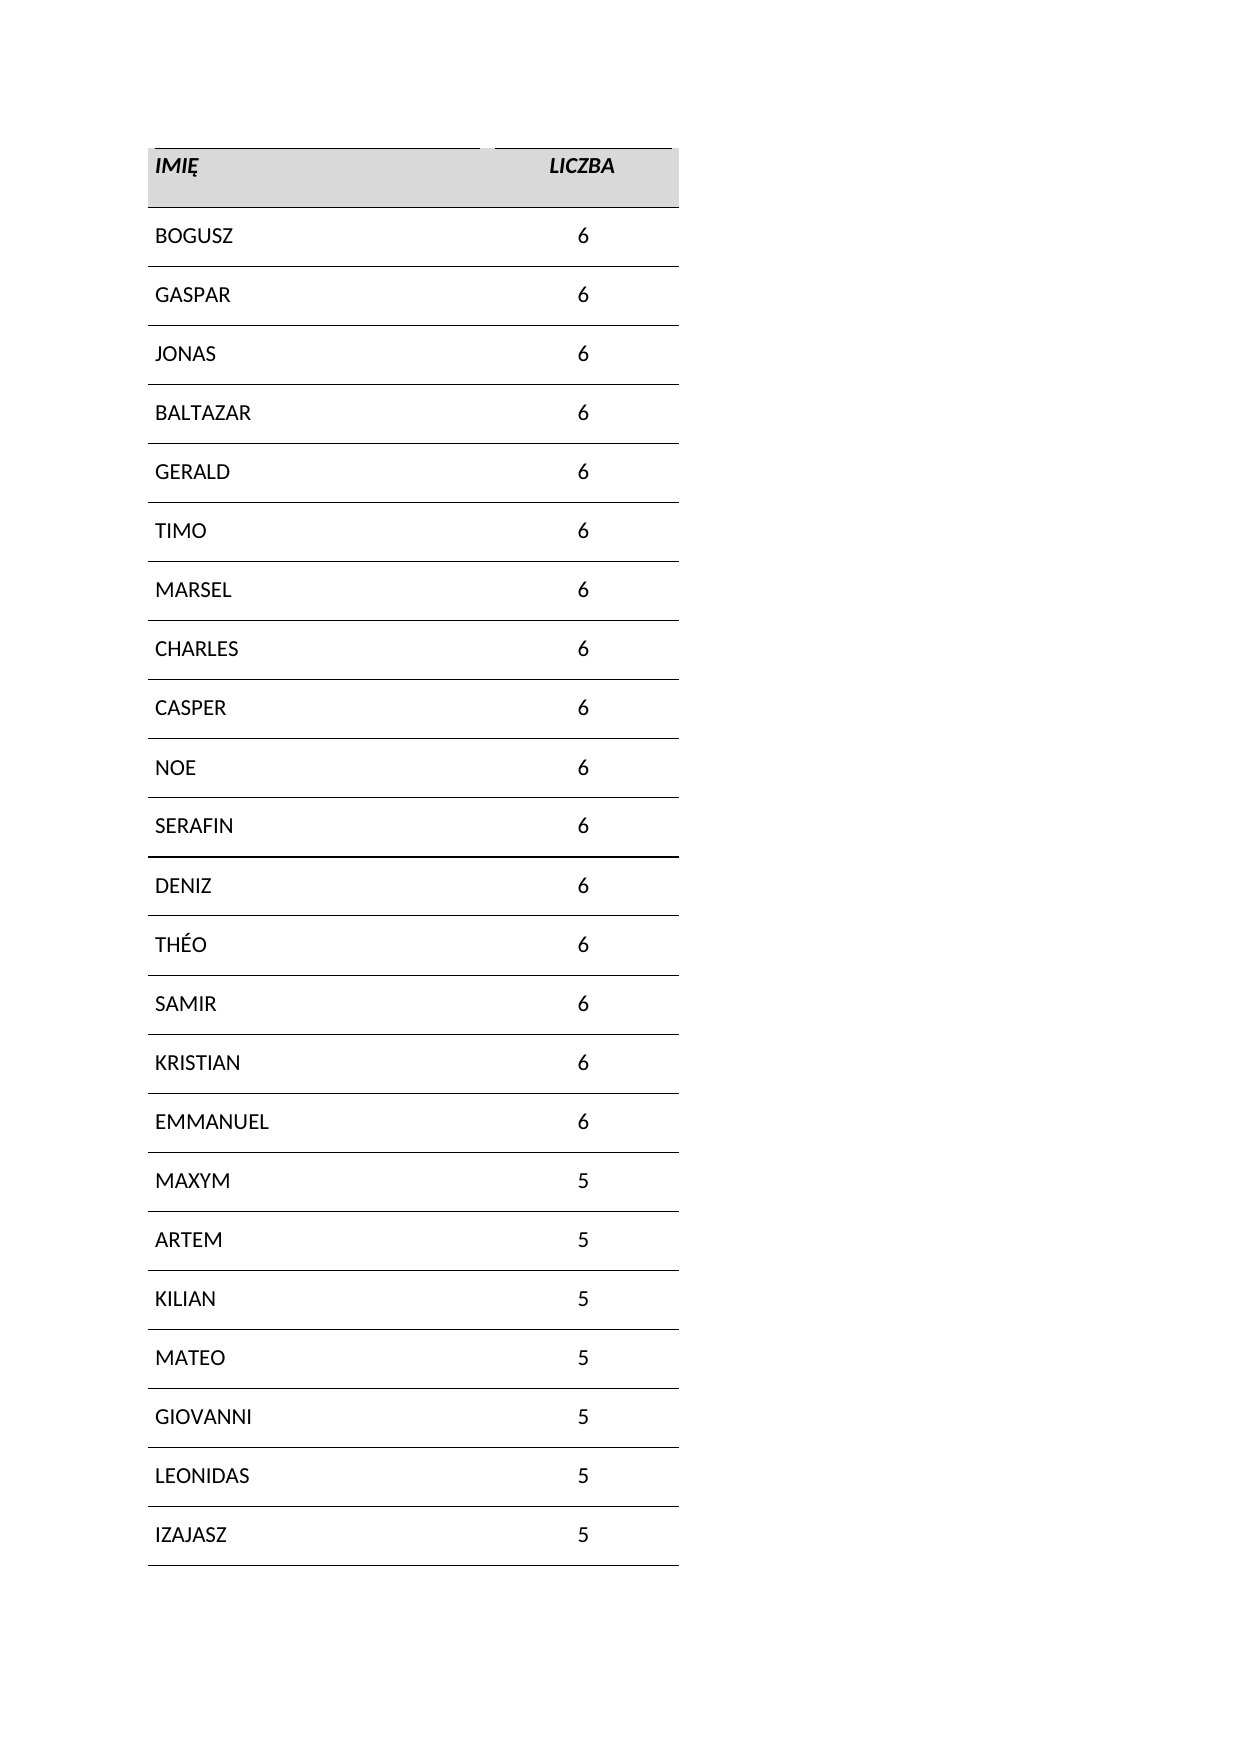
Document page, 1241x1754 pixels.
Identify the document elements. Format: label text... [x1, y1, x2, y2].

table_cell TIMO [148, 503, 487, 561]
table_cell 5 [487, 1330, 679, 1388]
table_cell 6 [487, 562, 679, 620]
table_cell 5 [487, 1212, 679, 1270]
table_cell 6 [487, 739, 679, 797]
table_cell 6 [487, 916, 679, 974]
table_cell LEONIDAS [148, 1448, 487, 1506]
table_cell DENIZ [148, 858, 487, 915]
table_cell THÉO [148, 916, 487, 974]
table_header LICZBA [487, 148, 679, 207]
table_cell BOGUSZ [148, 208, 487, 266]
table_cell 6 [487, 621, 679, 679]
table_cell GERALD [148, 444, 487, 502]
table_cell 6 [487, 798, 679, 856]
table_header IMIĘ [148, 148, 487, 207]
table_cell 5 [487, 1153, 679, 1211]
table_cell 6 [487, 1094, 679, 1152]
table_cell 6 [487, 976, 679, 1033]
table_cell CASPER [148, 680, 487, 738]
table_cell BALTAZAR [148, 385, 487, 443]
table_cell GASPAR [148, 267, 487, 325]
table_cell 6 [487, 858, 679, 915]
table_cell 6 [487, 680, 679, 738]
table_cell 6 [487, 385, 679, 443]
table_cell IZAJASZ [148, 1507, 487, 1565]
table_cell MAXYM [148, 1153, 487, 1211]
table_cell 6 [487, 444, 679, 502]
table_cell 6 [487, 208, 679, 266]
table_cell GIOVANNI [148, 1389, 487, 1447]
table_cell 5 [487, 1271, 679, 1329]
table_cell ARTEM [148, 1212, 487, 1270]
table_cell 6 [487, 503, 679, 561]
table_cell 5 [487, 1448, 679, 1506]
table_cell MATEO [148, 1330, 487, 1388]
table_cell 5 [487, 1507, 679, 1565]
table_cell 6 [487, 1035, 679, 1093]
table_cell SERAFIN [148, 798, 487, 856]
table_cell 6 [487, 267, 679, 325]
table_cell MARSEL [148, 562, 487, 620]
table_cell 5 [487, 1389, 679, 1447]
table_cell JONAS [148, 326, 487, 384]
table_cell 6 [487, 326, 679, 384]
table_cell KRISTIAN [148, 1035, 487, 1093]
table_cell EMMANUEL [148, 1094, 487, 1152]
table_cell CHARLES [148, 621, 487, 679]
table_cell SAMIR [148, 976, 487, 1033]
table_cell NOE [148, 739, 487, 797]
table_cell KILIAN [148, 1271, 487, 1329]
